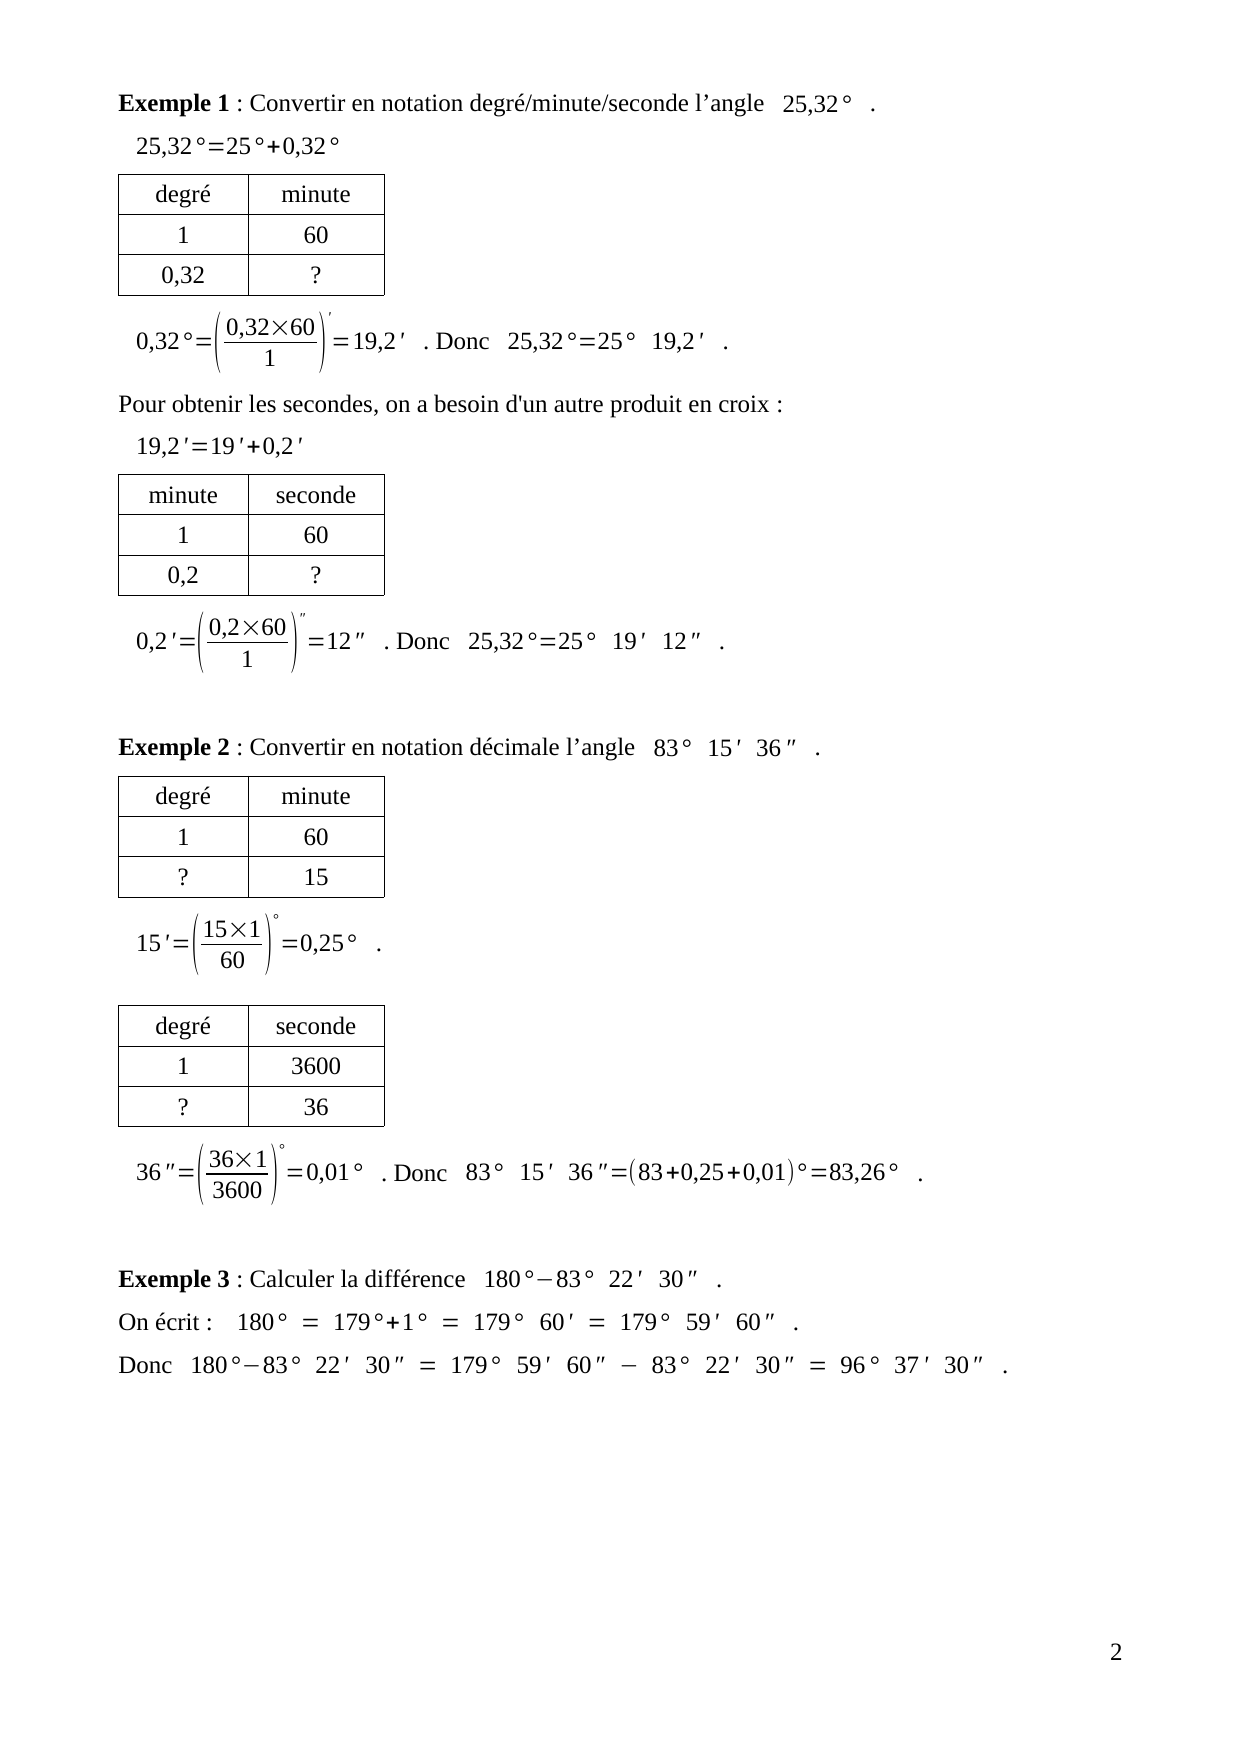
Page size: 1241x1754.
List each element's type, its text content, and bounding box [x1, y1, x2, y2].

text Exemple 3 : Calculer la différence. [118, 1264, 1122, 1292]
table_cell ? [119, 1087, 248, 1126]
table_header minute [249, 777, 384, 816]
table_cell 0,32 [119, 255, 248, 294]
text Exemple 1 : Convertir en notation degré/minute/seconde l’angle. [118, 88, 1122, 117]
text Exemple 2 : Convertir en notation décimale l’angle. [118, 732, 1122, 761]
text . [118, 911, 1122, 977]
text Pour obtenir les secondes, on a besoin d'un autre produit en croix : [118, 389, 1122, 418]
table_cell ? [119, 857, 248, 897]
table_cell 60 [249, 515, 384, 555]
table_cell 1 [119, 515, 248, 555]
table_cell 1 [119, 1047, 248, 1086]
table_cell 0,2 [119, 556, 248, 595]
table_cell ? [249, 255, 384, 294]
table_header degré [119, 175, 248, 214]
table_header minute [119, 475, 248, 514]
text On écrit : . [118, 1307, 1122, 1336]
table_header degré [119, 777, 248, 816]
table_cell 1 [119, 817, 248, 856]
text . Donc. [118, 609, 1122, 675]
table_header degré [119, 1006, 248, 1046]
table_cell 3600 [249, 1047, 384, 1086]
table_header minute [249, 175, 384, 214]
table_header seconde [249, 475, 384, 514]
table_cell 60 [249, 817, 384, 856]
text . Donc. [118, 309, 1122, 374]
table_cell 60 [249, 215, 384, 254]
text Donc. [118, 1350, 1122, 1379]
text . Donc. [118, 1141, 1122, 1206]
table_cell 15 [249, 857, 384, 897]
table_header seconde [249, 1006, 384, 1046]
table_cell ? [249, 556, 384, 595]
table_cell 1 [119, 215, 248, 254]
table_cell 36 [249, 1087, 384, 1126]
